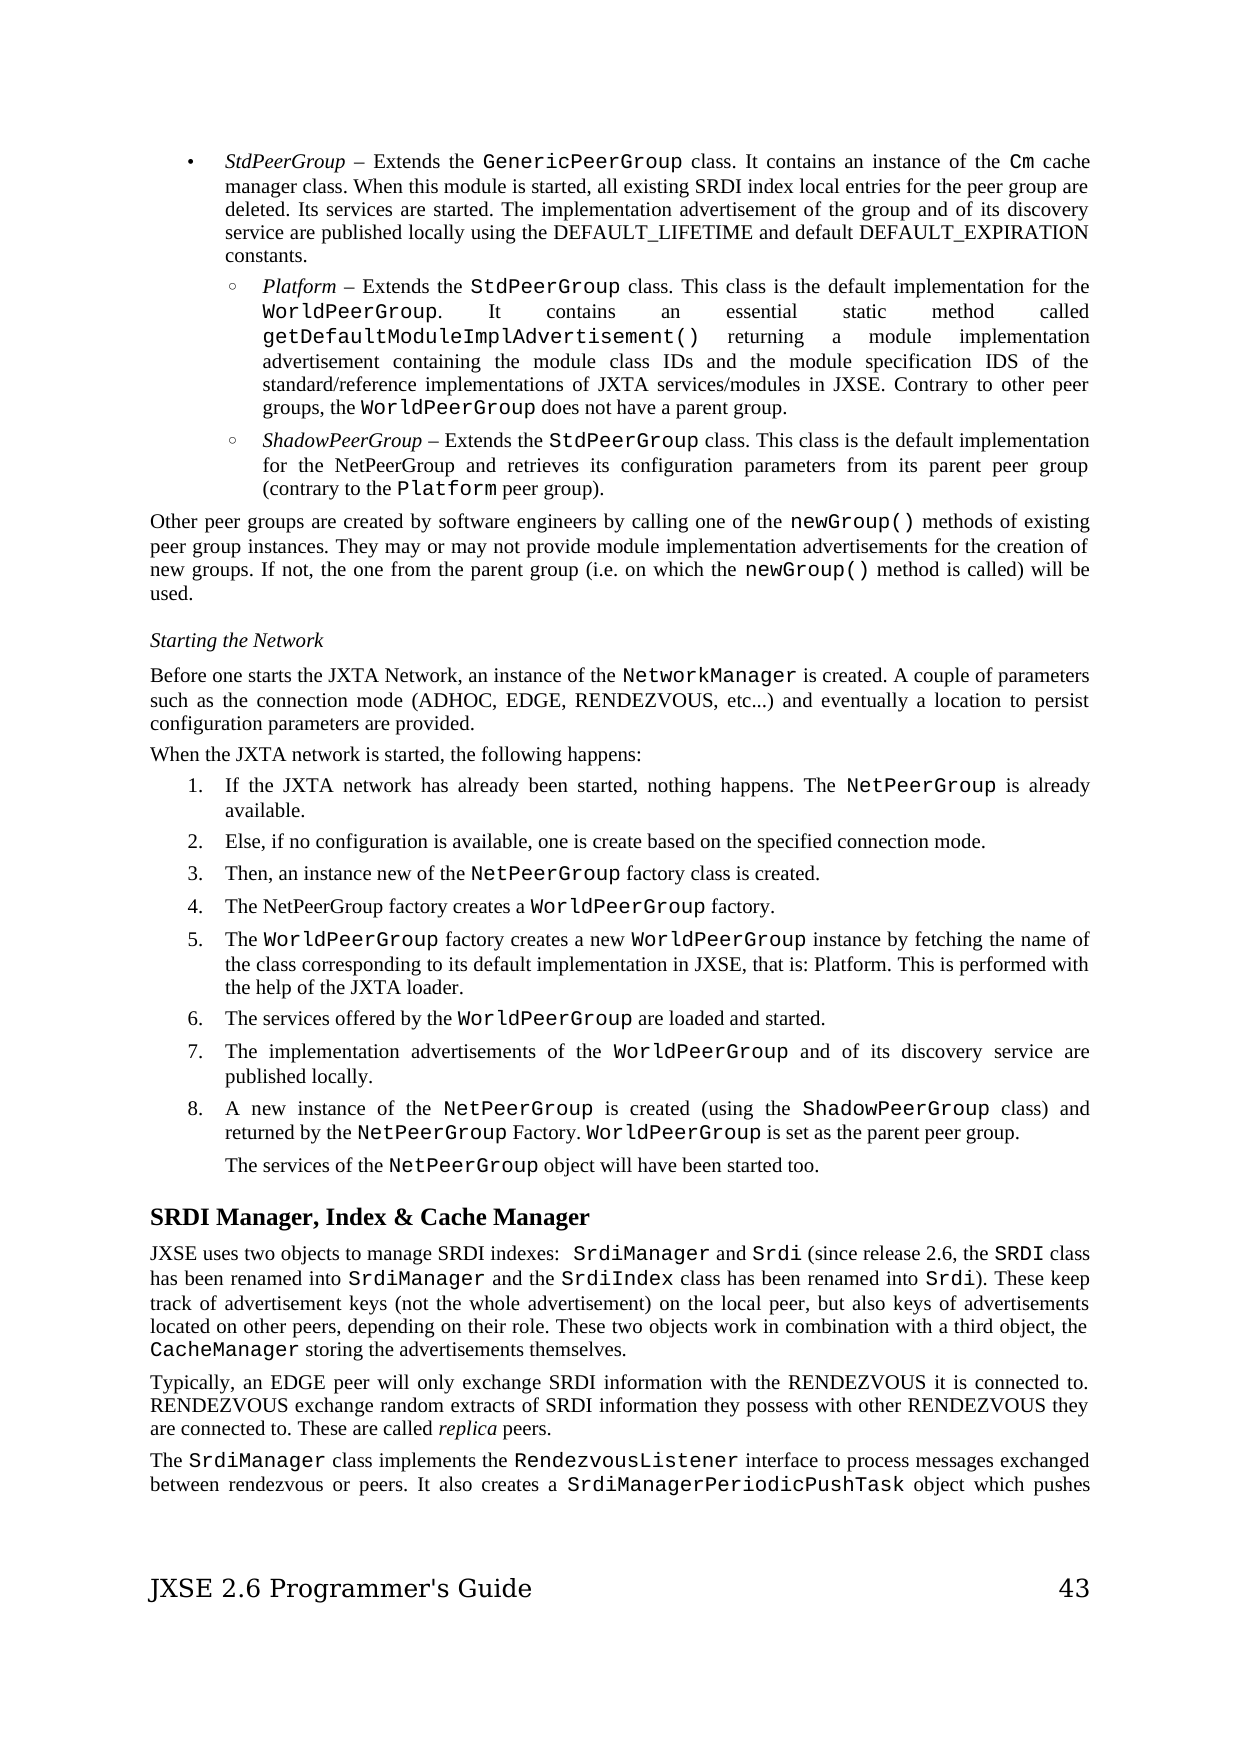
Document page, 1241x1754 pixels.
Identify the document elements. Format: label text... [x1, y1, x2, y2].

text Typically, an EDGE peer will only exchange SRDI information with the RENDEZVOUS it is connected to. RENDEZVOUS exchange random extracts of SRDI information they possess with other RENDEZVOUS they are connected to. These are called replica peers. [150, 1371, 1090, 1440]
text SRDI Manager, Index & Cache Manager [150, 1203, 1090, 1231]
list Else, if no configuration is available, one is create based on the specified connection mode. [187, 830, 1090, 853]
text The SrdiManager class implements the RendezvousListener interface to process messages exchanged between rendezvous or peers. It also creates a SrdiManagerPeriodicPushTask object which pushes [150, 1448, 1090, 1498]
text Other peer groups are created by software engineers by calling one of the newGroup() methods of existing peer group instances. They may or may not provide module implementation advertisements for the creation of new groups. If not, the one from the parent group (i.e. on which the newGroup() method is called) will be used. [150, 510, 1090, 605]
list Platform – Extends the StdPeerGroup class. This class is the default implementation for the WorldPeerGroup. It contains an essential static method called getDefaultModuleImplAdvertisement() returning a module implementation advertisement containing the module class IDs and the module specification IDS of the standard/reference implementations of JXTA services/modules in JXSE. Contrary to other peer groups, the WorldPeerGroup does not have a parent group. [225, 275, 1090, 420]
list The implementation advertisements of the WorldPeerGroup and of its discovery service are published locally. [187, 1040, 1090, 1088]
list ShadowPeerGroup – Extends the StdPeerGroup class. This class is the default implementation for the NetPeerGroup and retrieves its configuration parameters from its parent peer group (contrary to the Platform peer group). [225, 429, 1090, 501]
text Before one starts the JXTA Network, an instance of the NetworkManager is created. A couple of parameters such as the connection mode (ADHOC, EDGE, RENDEZVOUS, etc...) and eventually a location to persist configuration parameters are provided. [150, 664, 1090, 734]
list The WorldPeerGroup factory creates a new WorldPeerGroup instance by fetching the name of the class corresponding to its default implementation in JXSE, that is: Platform. This is performed with the help of the JXTA loader. [187, 928, 1090, 999]
list The services offered by the WorldPeerGroup are loaded and started. [187, 1007, 1090, 1032]
text When the JXTA network is started, the following happens: [150, 743, 1090, 766]
list A new instance of the NetPeerGroup is created (using the ShadowPeerGroup class) and returned by the NetPeerGroup Factory. WorldPeerGroup is set as the parent peer group. [187, 1096, 1090, 1146]
text Starting the Network [150, 629, 1090, 652]
list The NetPeerGroup factory creates a WorldPeerGroup factory. [187, 895, 1090, 920]
list The services of the NetPeerGroup object will have been started too. [187, 1154, 1090, 1179]
text JXSE uses two objects to manage SRDI indexes: SrdiManager and Srdi (since release 2.6, the SRDI class has been renamed into SrdiManager and the SrdiIndex class has been renamed into Srdi). These keep track of advertisement keys (not the whole advertisement) on the local peer, but also keys of advertisements located on other peers, depending on their role. These two objects work in combination with a third object, the CacheManager storing the advertisements themselves. [150, 1242, 1090, 1363]
list StdPeerGroup – Extends the GenericPeerGroup class. It contains an instance of the Cm cache manager class. When this module is started, all existing SRDI index local entries for the peer group are deleted. Its services are started. The implementation advertisement of the group and of its discovery service are published locally using the DEFAULT_LIFETIME and default DEFAULT_EXPIRATION constants. [187, 150, 1090, 267]
list Then, an instance new of the NetPeerGroup factory class is created. [187, 862, 1090, 887]
list If the JXTA network has already been started, nothing happens. The NetPeerGroup is already available. [187, 774, 1090, 822]
